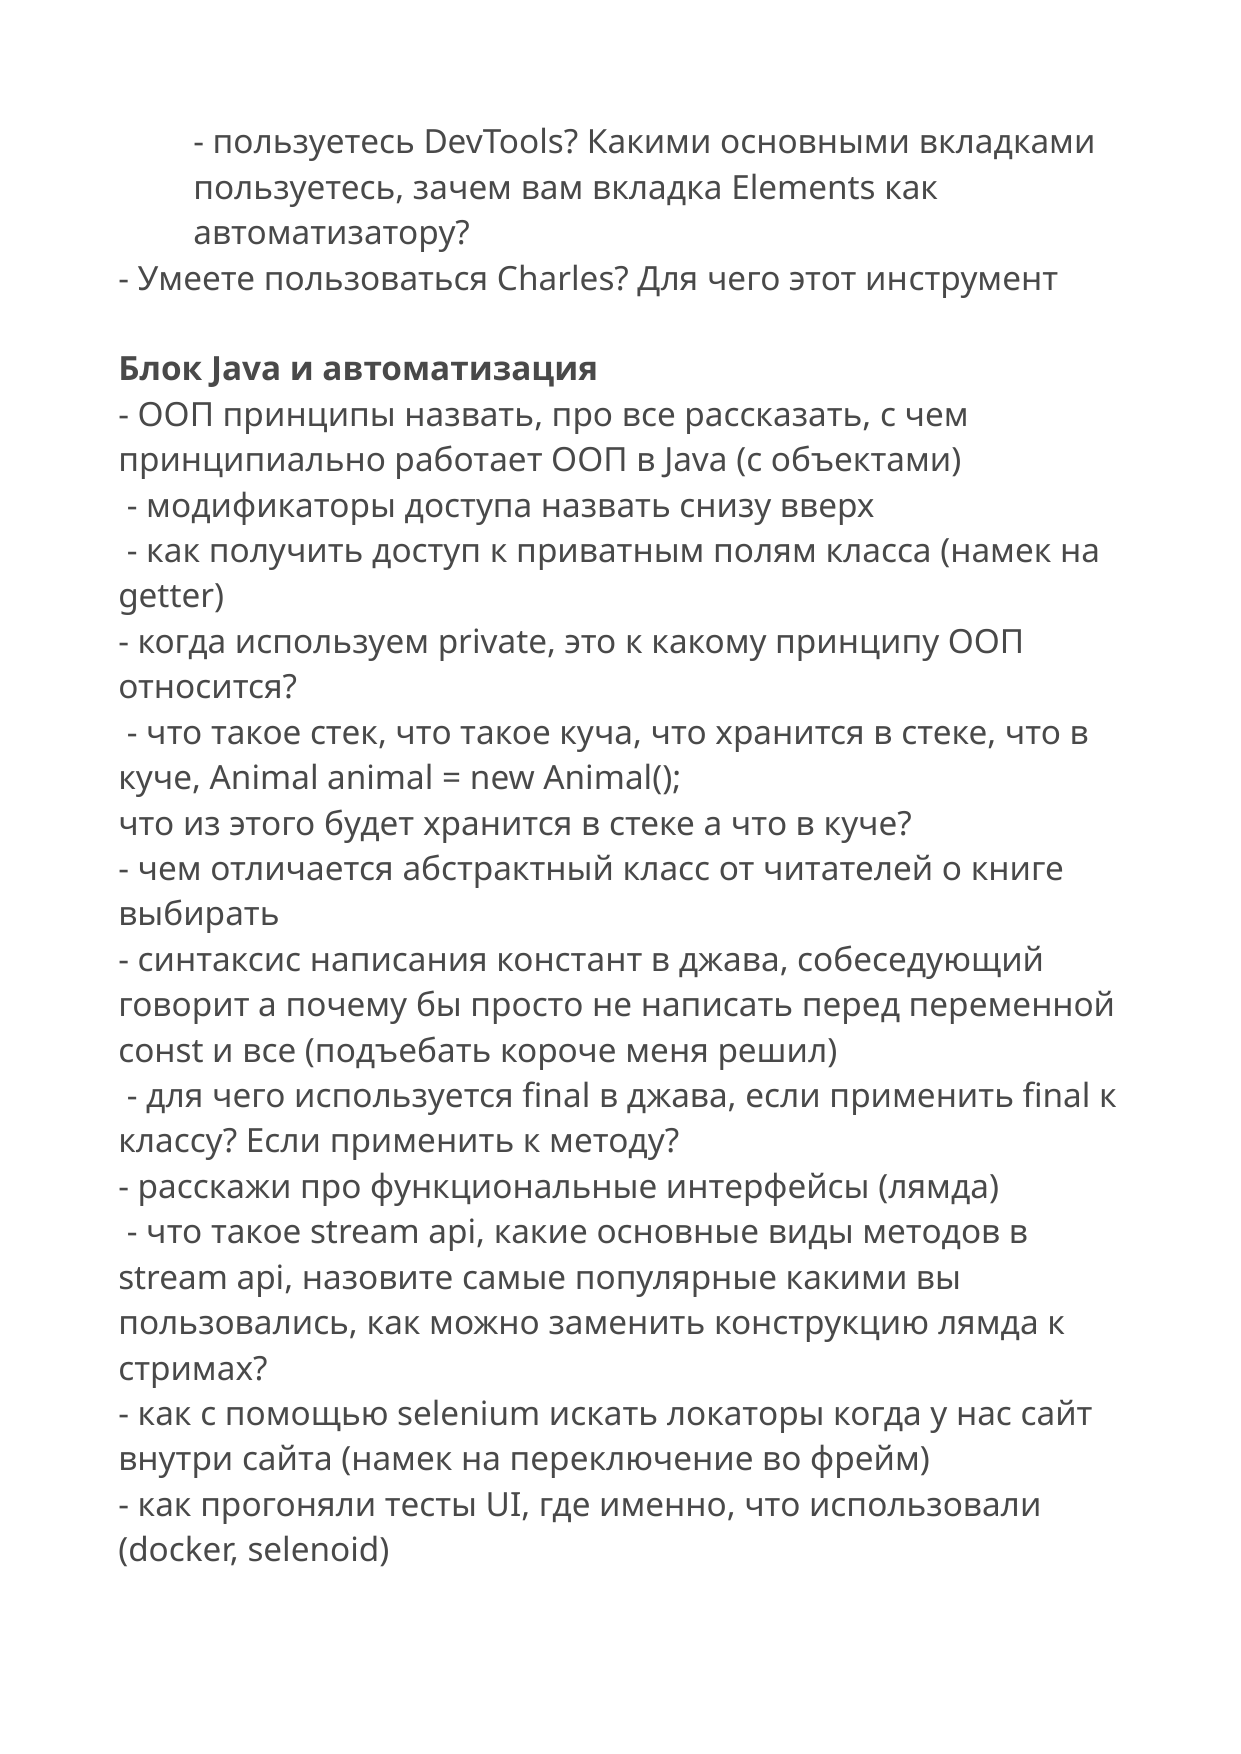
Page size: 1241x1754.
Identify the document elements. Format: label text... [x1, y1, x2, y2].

text - что такое стек, что такое куча, что хранится в стеке, что в куче, Animal animal = new Animal(); [118, 708, 1122, 799]
text - модификаторы доступа назвать снизу вверх [118, 481, 1122, 527]
text что из этого будет хранится в стеке а что в куче? [118, 799, 1122, 845]
text - что такое stream api, какие основные виды методов в stream api, назовите самые популярные какими вы пользовались, как можно заменить конструкцию лямда к стримах? [118, 1208, 1122, 1390]
text - как с помощью selenium искать локаторы когда у нас сайт внутри сайта (намек на переключение во фрейм) [118, 1390, 1122, 1481]
text - синтаксис написания констант в джава, собеседующий говорит а почему бы просто не написать перед переменной сонst и все (подъебать короче меня решил) [118, 936, 1122, 1072]
text - для чего используется final в джава, если применить final к классу? Если применить к методу? [118, 1072, 1122, 1163]
text - когда используем private, это к какому принципу ООП относится? [118, 618, 1122, 708]
text - расскажи про функциональные интерфейсы (лямда) [118, 1163, 1122, 1208]
text - как получить доступ к приватным полям класса (намек на getter) [118, 527, 1122, 618]
text - пользуетесь DevTools? Какими основными вкладками пользуетесь, зачем вам вкладка Elements как автоматизатору? [193, 118, 1122, 254]
text - как прогоняли тесты UI, где именно, что использовали (docker, selenoid) [118, 1481, 1122, 1571]
text - чем отличается абстрактный класс от читателей о книге выбирать [118, 845, 1122, 936]
text - Умеете пользоваться Charles? Для чего этот инструмент Блок Java и автоматизация [118, 254, 1122, 391]
text - ООП принципы назвать, про все рассказать, с чем принципиально работает ООП в Java (с объектами) [118, 391, 1122, 481]
